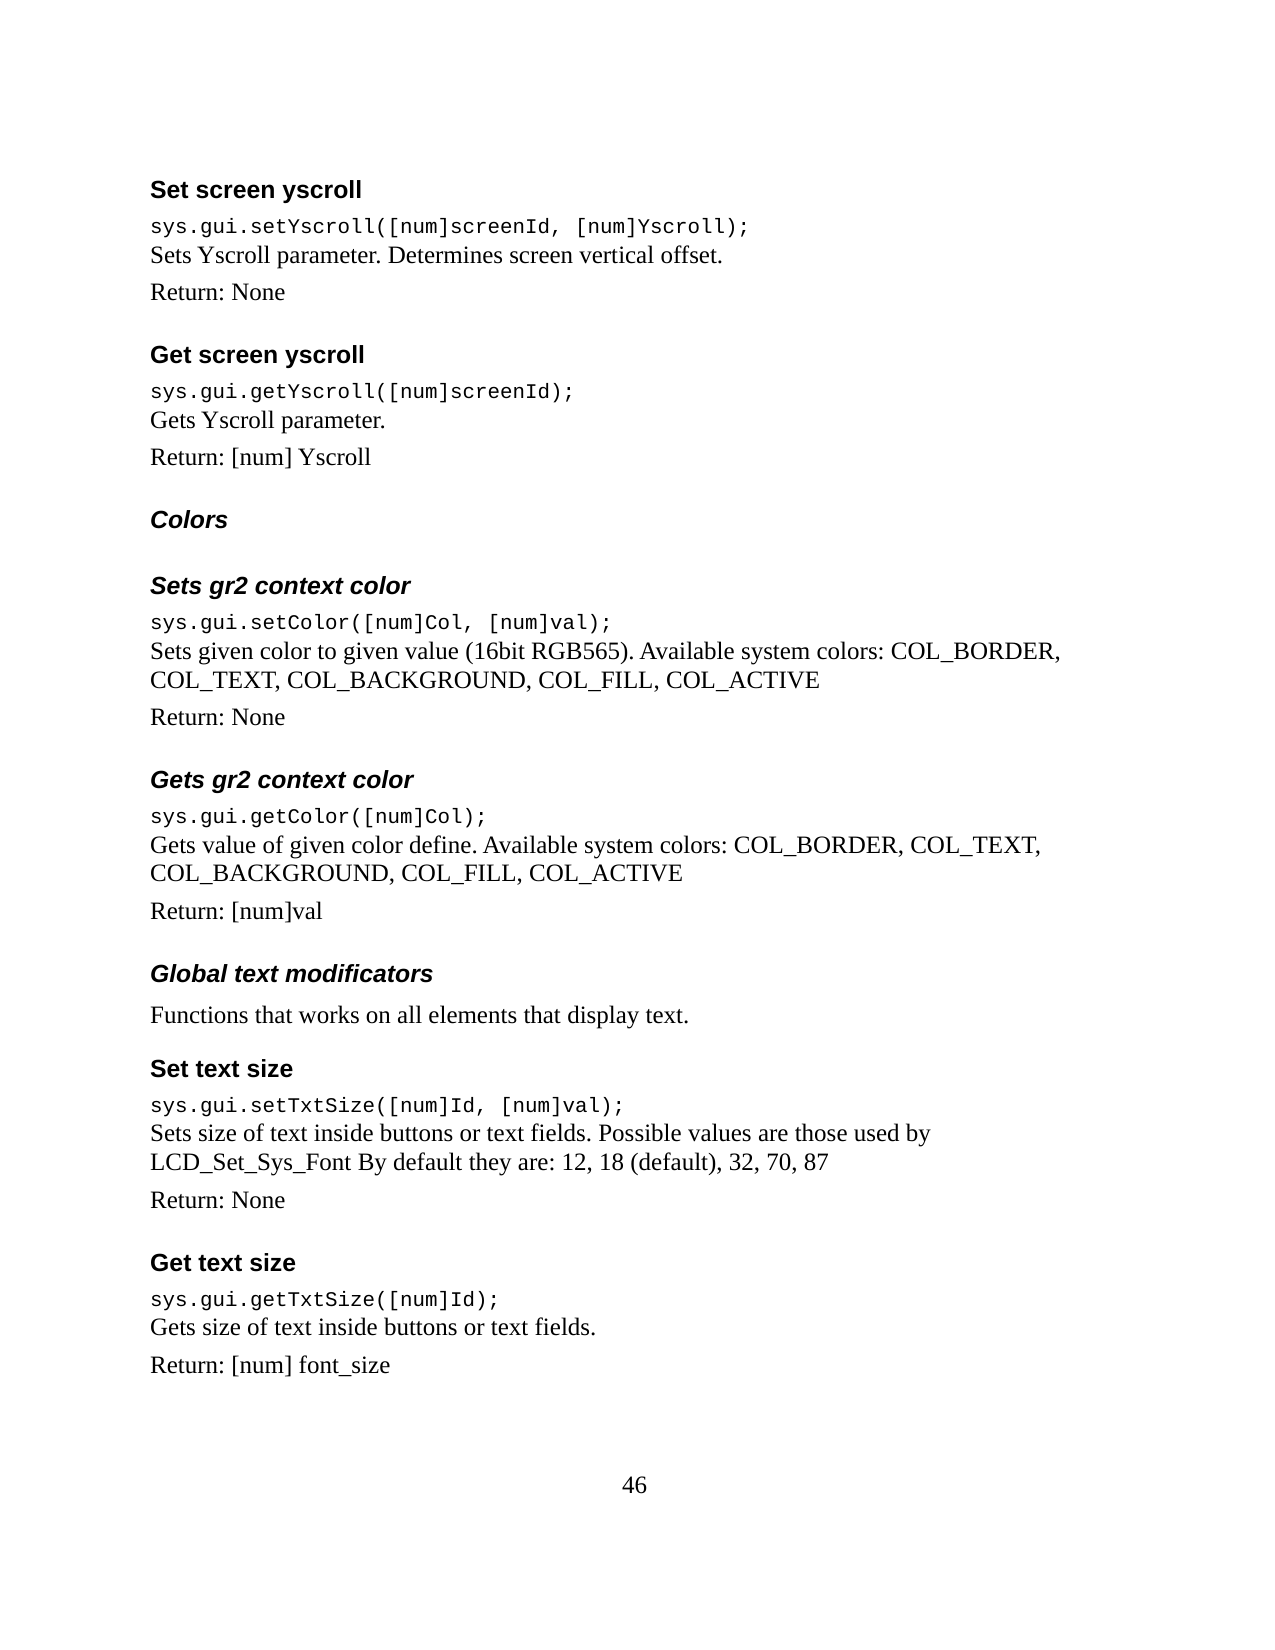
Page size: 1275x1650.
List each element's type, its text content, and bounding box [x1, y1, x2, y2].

subtitle Global text modificators [150, 959, 1125, 987]
text Gets Yscroll parameter. [150, 405, 1125, 433]
text sys.gui.setColor([num]Col, [num]val); [150, 612, 1125, 636]
subtitle Set screen yscroll [150, 175, 1125, 203]
subtitle Sets gr2 context color [150, 571, 1125, 600]
subtitle Colors [150, 505, 1125, 534]
text Return: [num] font_size [150, 1350, 1125, 1379]
text Return: [num] Yscroll [150, 442, 1125, 471]
text Sets size of text inside buttons or text fields. Possible values are those used by LCD_Set_Sys_Font By default they are: 12, 18 (default), 32, 70, 87 [150, 1118, 1125, 1176]
text Sets Yscroll parameter. Determines screen vertical offset. [150, 240, 1125, 268]
subtitle Get text size [150, 1248, 1125, 1276]
text sys.gui.getTxtSize([num]Id); [150, 1289, 1125, 1312]
text sys.gui.setYscroll([num]screenId, [num]Yscroll); [150, 216, 1125, 240]
text Sets given color to given value (16bit RGB565). Available system colors: COL_BORDER, COL_TEXT, COL_BACKGROUND, COL_FILL, COL_ACTIVE [150, 636, 1125, 693]
subtitle Gets gr2 context color [150, 765, 1125, 794]
text Functions that works on all elements that display text. [150, 1000, 1125, 1029]
text Return: None [150, 702, 1125, 731]
text Return: [num]val [150, 896, 1125, 925]
text Return: None [150, 277, 1125, 306]
subtitle Get screen yscroll [150, 340, 1125, 369]
text Gets value of given color define. Available system colors: COL_BORDER, COL_TEXT, COL_BACKGROUND, COL_FILL, COL_ACTIVE [150, 830, 1125, 887]
subtitle Set text size [150, 1054, 1125, 1082]
text Gets size of text inside buttons or text fields. [150, 1312, 1125, 1341]
text sys.gui.setTxtSize([num]Id, [num]val); [150, 1095, 1125, 1118]
text Return: None [150, 1185, 1125, 1214]
text sys.gui.getYscroll([num]screenId); [150, 381, 1125, 405]
text sys.gui.getColor([num]Col); [150, 806, 1125, 830]
